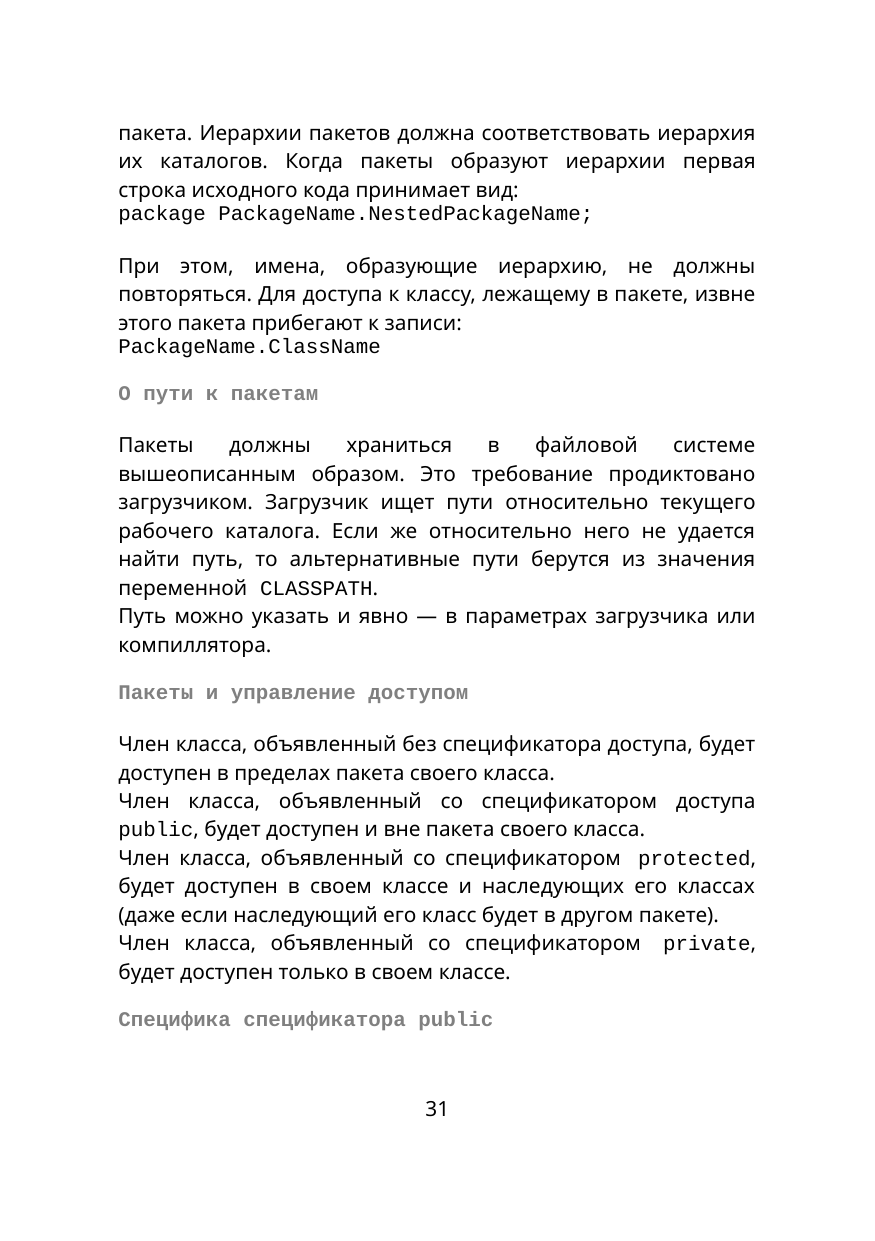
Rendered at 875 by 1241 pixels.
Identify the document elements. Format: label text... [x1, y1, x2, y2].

text При этом, имена, образующие иерархию, не должны повторяться. Для доступа к классу, лежащему в пакете, извне этого пакета прибегают к записи: [118, 251, 756, 336]
text Пакеты должны храниться в файловой системе вышеописанным образом. Это требование продиктовано загрузчиком. Загрузчик ищет пути относительно текущего рабочего каталога. Если же относительно него не удается найти путь, то альтернативные пути берутся из значения переменной CLASSPATH. [118, 431, 756, 601]
text О пути к пакетам [118, 383, 756, 407]
text Пакеты и управление доступом [118, 682, 756, 706]
text пакета. Иерархии пакетов должна соответствовать иерархия их каталогов. Когда пакеты образуют иерархии первая строка исходного кода принимает вид: [118, 118, 756, 203]
text Член класса, объявленный без спецификатора доступа, будет доступен в пределах пакета своего класса. [118, 729, 756, 786]
text Специфика спецификатора public [118, 1009, 756, 1033]
text Член класса, объявленный со спецификатором protected, будет доступен в своем классе и наследующих его классах (даже если наследующий его класс будет в другом пакете). [118, 843, 756, 928]
text package PackageName.NestedPackageName; [118, 203, 756, 227]
text Член класса, объявленный со спецификатором доступа public, будет доступен и вне пакета своего класса. [118, 786, 756, 843]
text PackageName.ClassName [118, 336, 756, 360]
text Член класса, объявленный со спецификатором private, будет доступен только в своем классе. [118, 928, 756, 986]
text Путь можно указать и явно — в параметрах загрузчика или компиллятора. [118, 601, 756, 658]
